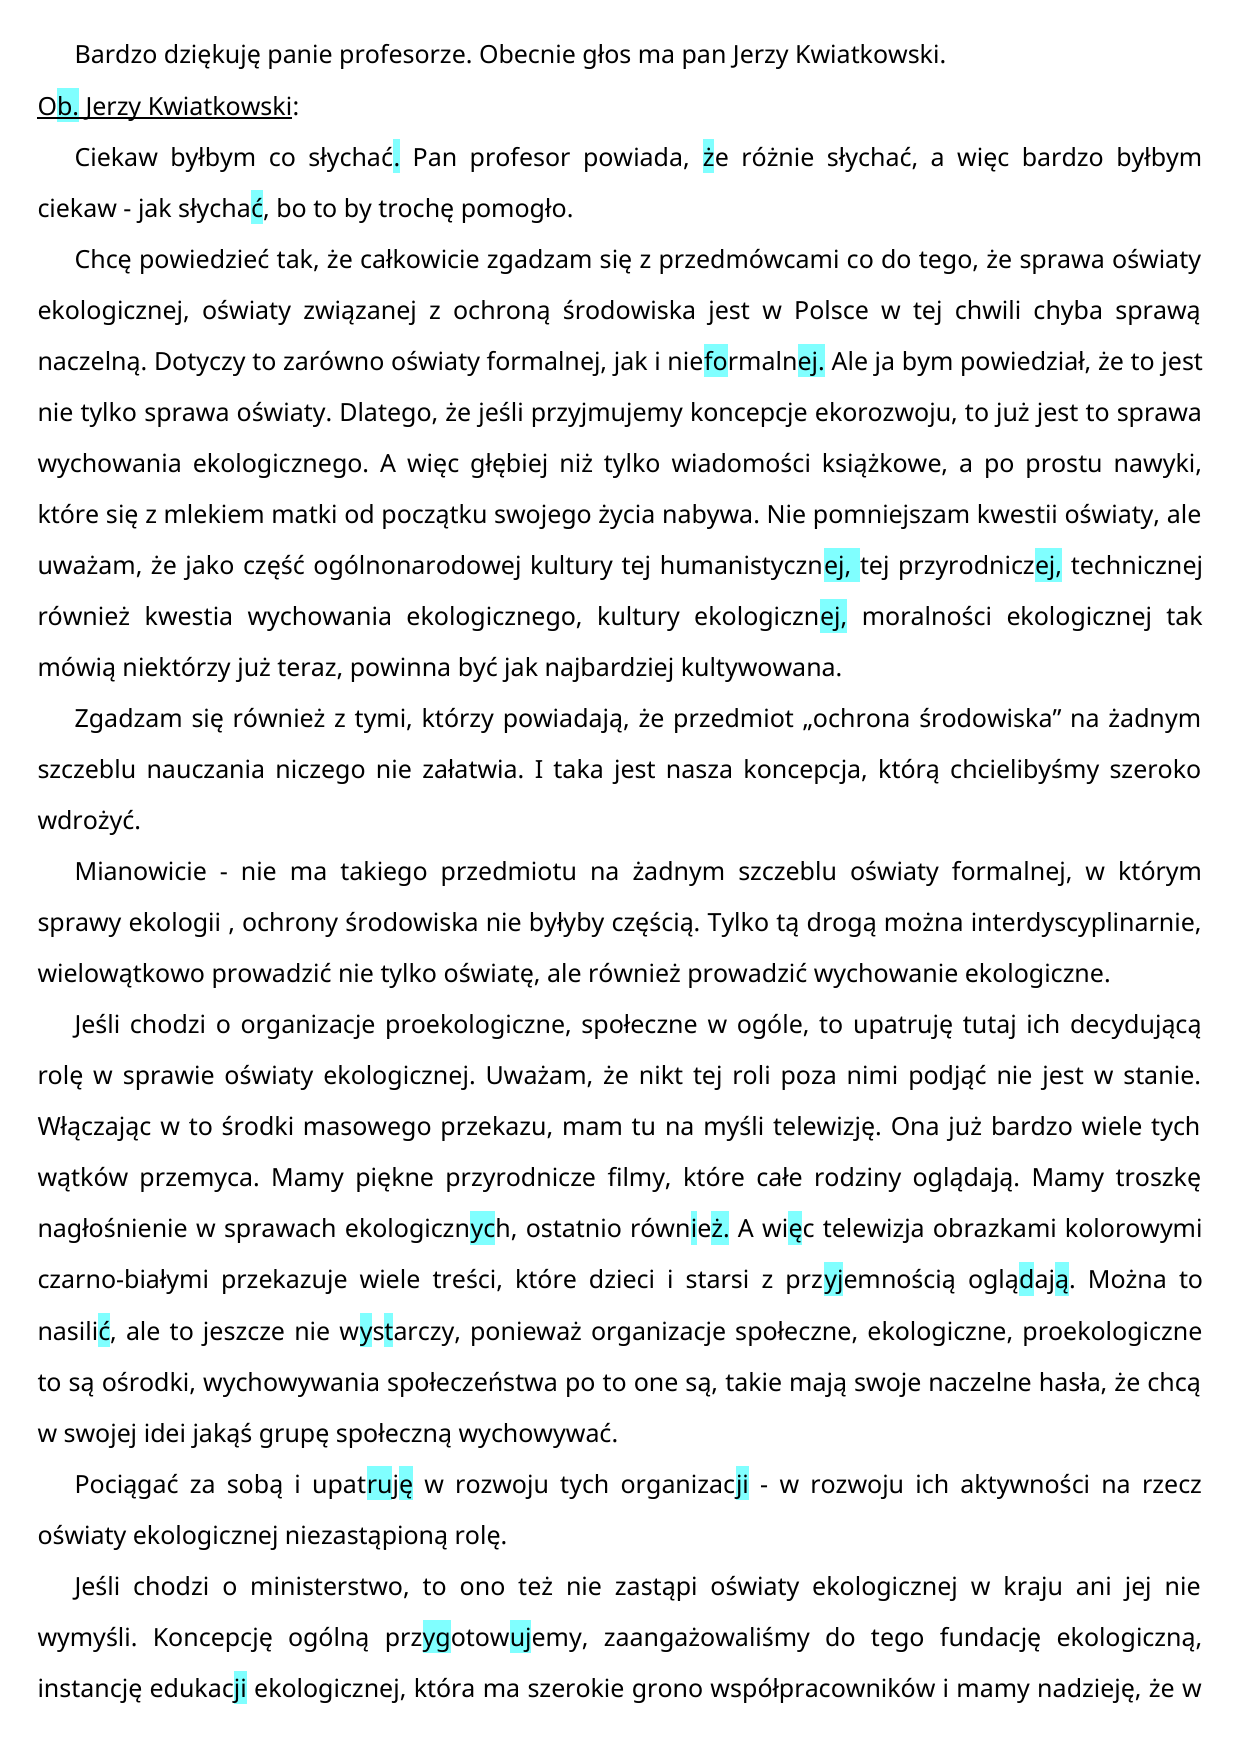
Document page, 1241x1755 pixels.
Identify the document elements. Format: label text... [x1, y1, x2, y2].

text Jeśli chodzi o organizacje proekologiczne, społeczne w ogóle, to upatruję tutaj ich decydującą rolę w sprawie oświaty ekologicznej. Uważam, że nikt tej roli poza nimi podjąć nie jest w stanie. Włączając w to środki masowego przekazu, mam tu na myśli telewizję. Ona już bardzo wiele tych wątków przemyca. Mamy piękne przyrodnicze filmy, które całe rodziny oglądają. Mamy troszkę nagłośnienie w sprawach ekologicznych, ostatnio również. A więc telewizja obrazkami kolorowymi czarno-białymi przekazuje wiele treści, które dzieci i starsi z przyjemnością oglądają. Można to nasilić, ale to jeszcze nie wystarczy, ponieważ organizacje społeczne, ekologiczne, proekologiczne to są ośrodki, wychowywania społeczeństwa po to one są, takie mają swoje naczelne hasła, że chcą w swojej idei jakąś grupę społeczną wychowywać. [37, 1007, 1203, 1449]
text Jeśli chodzi o ministerstwo, to ono też nie zastąpi oświaty ekologicznej w kraju ani jej nie wymyśli. Koncepcję ogólną przygotowujemy, zaangażowaliśmy do tego fundację ekologiczną, instancję edukacji ekologicznej, która ma szerokie grono współpracowników i mamy nadzieję, że w [37, 1568, 1203, 1704]
text Ob. Jerzy Kwiatkowski: [37, 88, 1203, 122]
text Bardzo dziękuję panie profesorze. Obecnie głos ma pan Jerzy Kwiatkowski. [37, 37, 1203, 71]
text Zgadzam się również z tymi, którzy powiadają, że przedmiot „ochrona środowiska” na żadnym szczeblu nauczania niczego nie załatwia. I taka jest nasza koncepcja, którą chcielibyśmy szeroko wdrożyć. [37, 701, 1203, 837]
text Pociągać za sobą i upatruję w rozwoju tych organizacji - w rozwoju ich aktywności na rzecz oświaty ekologicznej niezastąpioną rolę. [37, 1466, 1203, 1551]
text Chcę powiedzieć tak, że całkowicie zgadzam się z przedmówcami co do tego, że sprawa oświaty ekologicznej, oświaty związanej z ochroną środowiska jest w Polsce w tej chwili chyba sprawą naczelną. Dotyczy to zarówno oświaty formalnej, jak i nieformalnej. Ale ja bym powiedział, że to jest nie tylko sprawa oświaty. Dlatego, że jeśli przyjmujemy koncepcje ekorozwoju, to już jest to sprawa wychowania ekologicznego. A więc głębiej niż tylko wiadomości książkowe, a po prostu nawyki, które się z mlekiem matki od początku swojego życia nabywa. Nie pomniejszam kwestii oświaty, ale uważam, że jako część ogólnonarodowej kultury tej humanistycznej, tej przyrodniczej, technicznej również kwestia wychowania ekologicznego, kultury ekologicznej, moralności ekologicznej tak mówią niektórzy już teraz, powinna być jak najbardziej kultywowana. [37, 241, 1203, 684]
text Ciekaw byłbym co słychać. Pan profesor powiada, że różnie słychać, a więc bardzo byłbym ciekaw - jak słychać, bo to by trochę pomogło. [37, 139, 1203, 224]
text Mianowicie - nie ma takiego przedmiotu na żadnym szczeblu oświaty formalnej, w którym sprawy ekologii , ochrony środowiska nie byłyby częścią. Tylko tą drogą można interdyscyplinarnie, wielowątkowo prowadzić nie tylko oświatę, ale również prowadzić wychowanie ekologiczne. [37, 854, 1203, 990]
